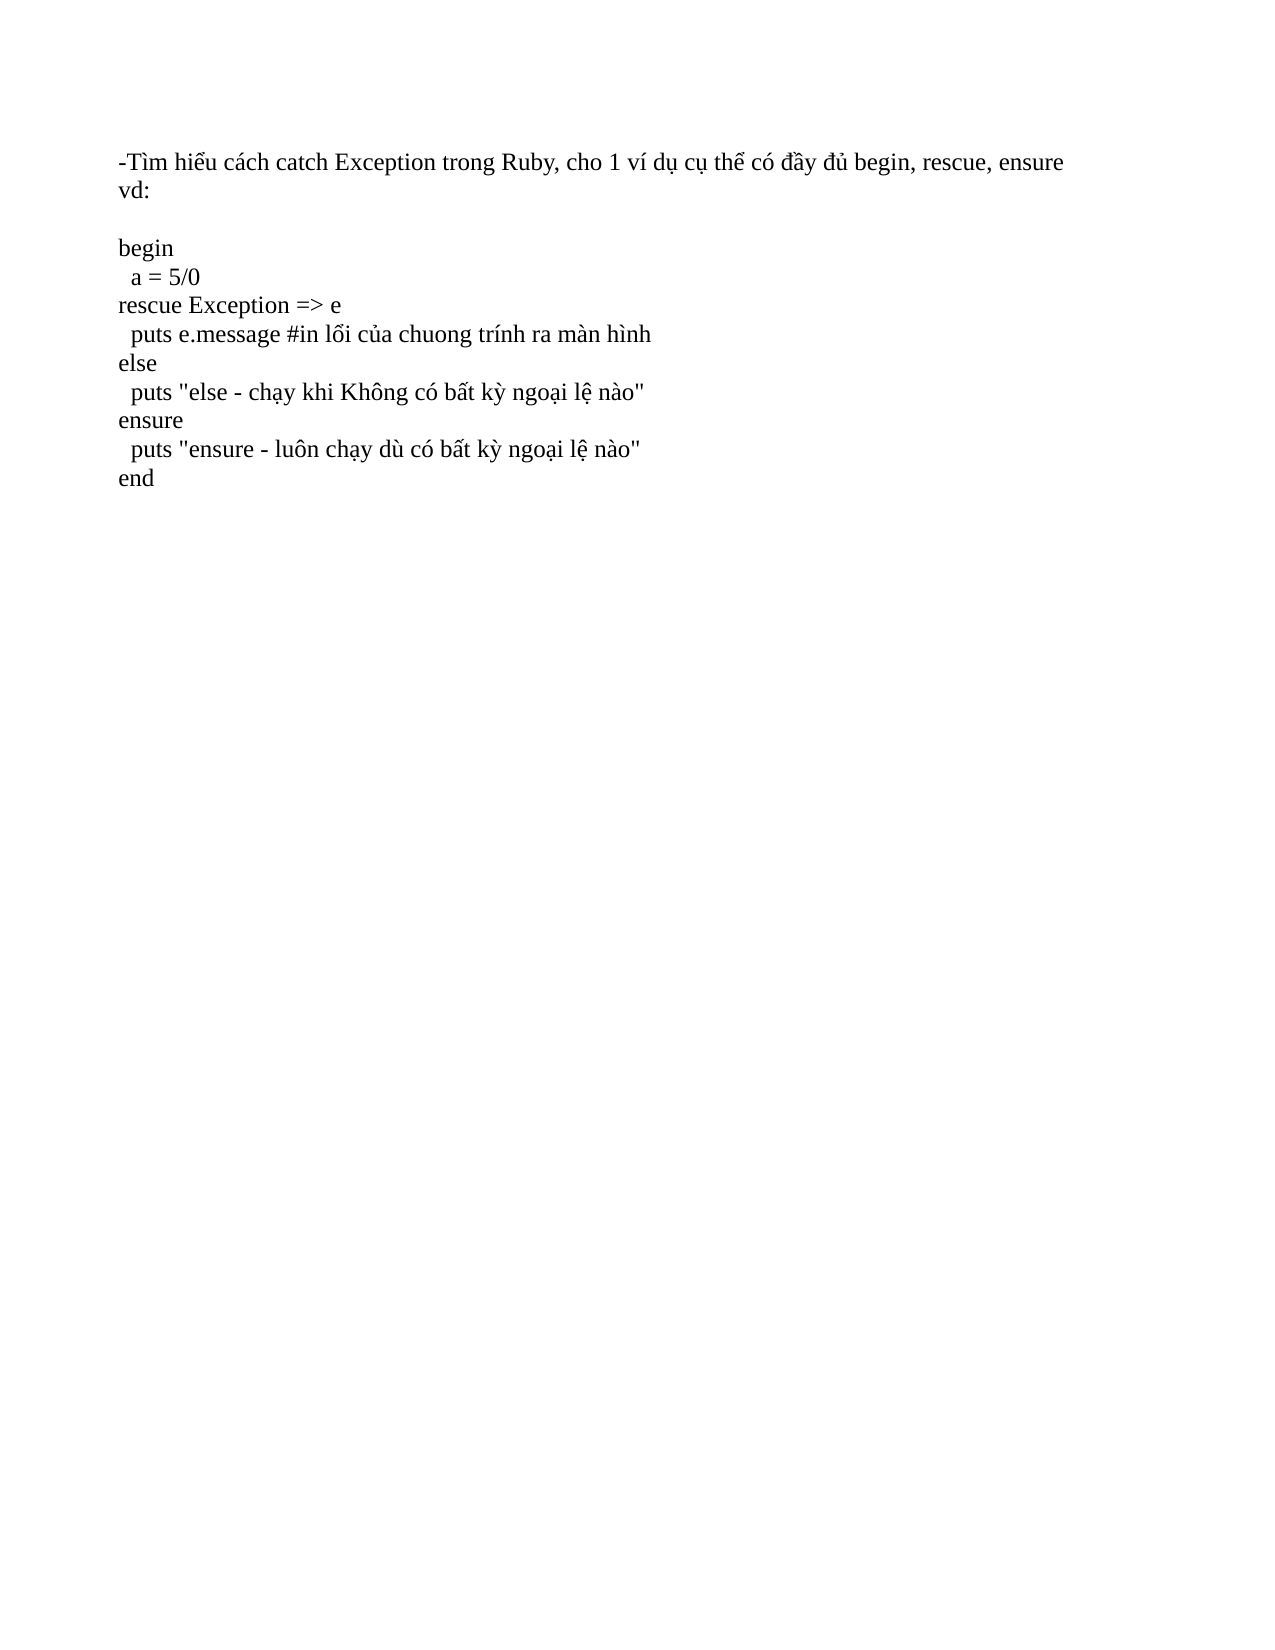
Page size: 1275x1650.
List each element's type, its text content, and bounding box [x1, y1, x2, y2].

text ensure [118, 406, 1157, 434]
text begin [118, 233, 1157, 262]
text puts e.message #in lổi của chuong trính ra màn hình [118, 319, 1157, 348]
text end [118, 463, 1157, 492]
text vd: [118, 176, 1157, 204]
text rescue Exception => e [118, 291, 1157, 319]
text puts "ensure - luôn chạy dù có bất kỳ ngoại lệ nào" [118, 434, 1157, 463]
text -Tìm hiểu cách catch Exception trong Ruby, cho 1 ví dụ cụ thể có đầy đủ begin, rescue, ensure [118, 147, 1157, 176]
text puts "else - chạy khi Không có bất kỳ ngoại lệ nào" [118, 377, 1157, 406]
text a = 5/0 [118, 262, 1157, 291]
text else [118, 348, 1157, 377]
